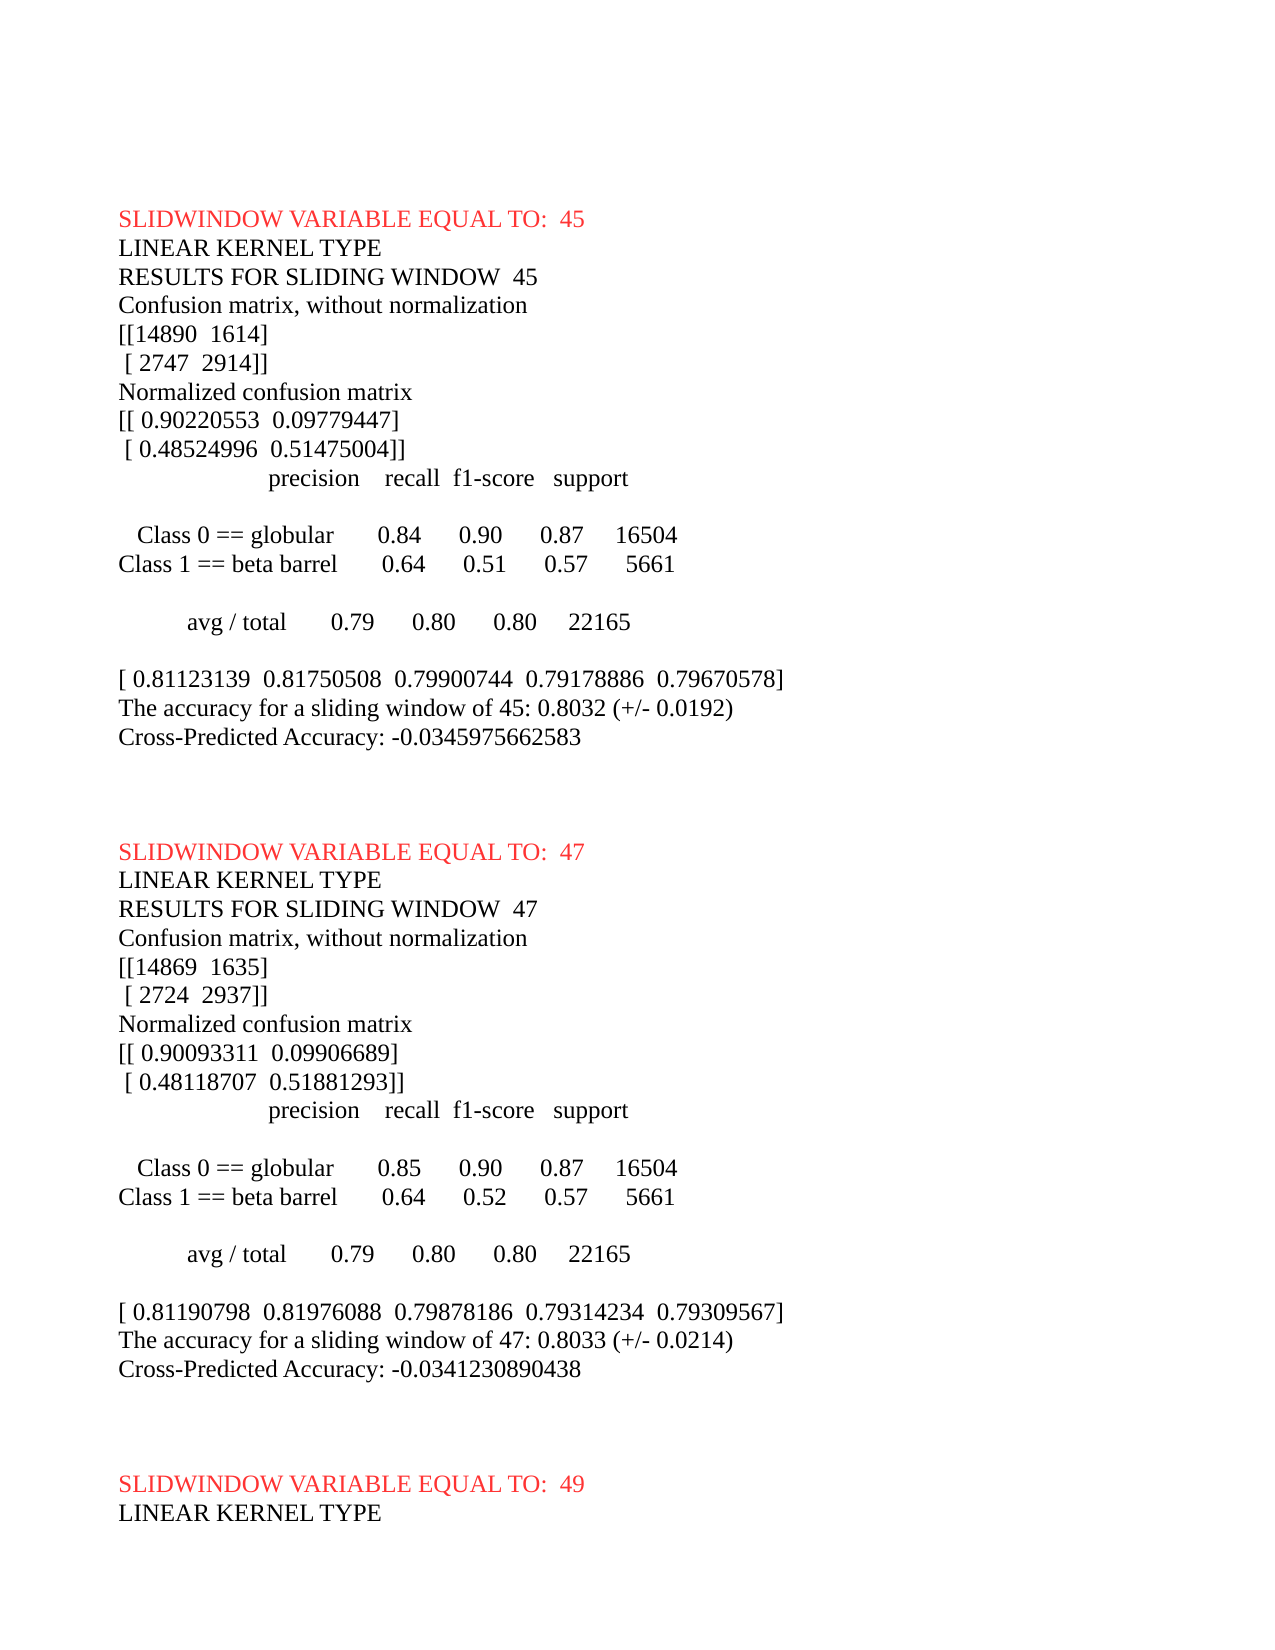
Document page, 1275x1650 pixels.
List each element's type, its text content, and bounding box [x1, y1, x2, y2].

text [ 2747 2914]] [118, 348, 1157, 377]
text [[ 0.90220553 0.09779447] [118, 406, 1157, 434]
text SLIDWINDOW VARIABLE EQUAL TO: 47 [118, 837, 1157, 866]
text LINEAR KERNEL TYPE [118, 233, 1157, 262]
text Cross-Predicted Accuracy: -0.0345975662583 [118, 722, 1157, 751]
text Class 1 == beta barrel 0.64 0.51 0.57 5661 [118, 549, 1157, 578]
text The accuracy for a sliding window of 45: 0.8032 (+/- 0.0192) [118, 693, 1157, 722]
text [ 0.81190798 0.81976088 0.79878186 0.79314234 0.79309567] [118, 1297, 1157, 1326]
text Class 0 == globular 0.84 0.90 0.87 16504 [118, 521, 1157, 549]
text LINEAR KERNEL TYPE [118, 1498, 1157, 1527]
text precision recall f1-score support [118, 463, 1157, 492]
text Cross-Predicted Accuracy: -0.0341230890438 [118, 1354, 1157, 1383]
text [ 0.48118707 0.51881293]] [118, 1067, 1157, 1096]
text RESULTS FOR SLIDING WINDOW 47 [118, 894, 1157, 923]
text SLIDWINDOW VARIABLE EQUAL TO: 49 [118, 1469, 1157, 1498]
text [[14869 1635] [118, 952, 1157, 981]
text Confusion matrix, without normalization [118, 923, 1157, 952]
text avg / total 0.79 0.80 0.80 22165 [118, 607, 1157, 636]
text [[ 0.90093311 0.09906689] [118, 1038, 1157, 1067]
text [ 0.81123139 0.81750508 0.79900744 0.79178886 0.79670578] [118, 664, 1157, 693]
text The accuracy for a sliding window of 47: 0.8033 (+/- 0.0214) [118, 1326, 1157, 1354]
text [ 2724 2937]] [118, 981, 1157, 1009]
text Confusion matrix, without normalization [118, 291, 1157, 319]
text [[14890 1614] [118, 319, 1157, 348]
text Class 1 == beta barrel 0.64 0.52 0.57 5661 [118, 1182, 1157, 1211]
text precision recall f1-score support [118, 1096, 1157, 1124]
text Class 0 == globular 0.85 0.90 0.87 16504 [118, 1153, 1157, 1182]
text Normalized confusion matrix [118, 1009, 1157, 1038]
text avg / total 0.79 0.80 0.80 22165 [118, 1239, 1157, 1268]
text RESULTS FOR SLIDING WINDOW 45 [118, 262, 1157, 291]
text Normalized confusion matrix [118, 377, 1157, 406]
text SLIDWINDOW VARIABLE EQUAL TO: 45 [118, 204, 1157, 233]
text LINEAR KERNEL TYPE [118, 866, 1157, 894]
text [ 0.48524996 0.51475004]] [118, 434, 1157, 463]
